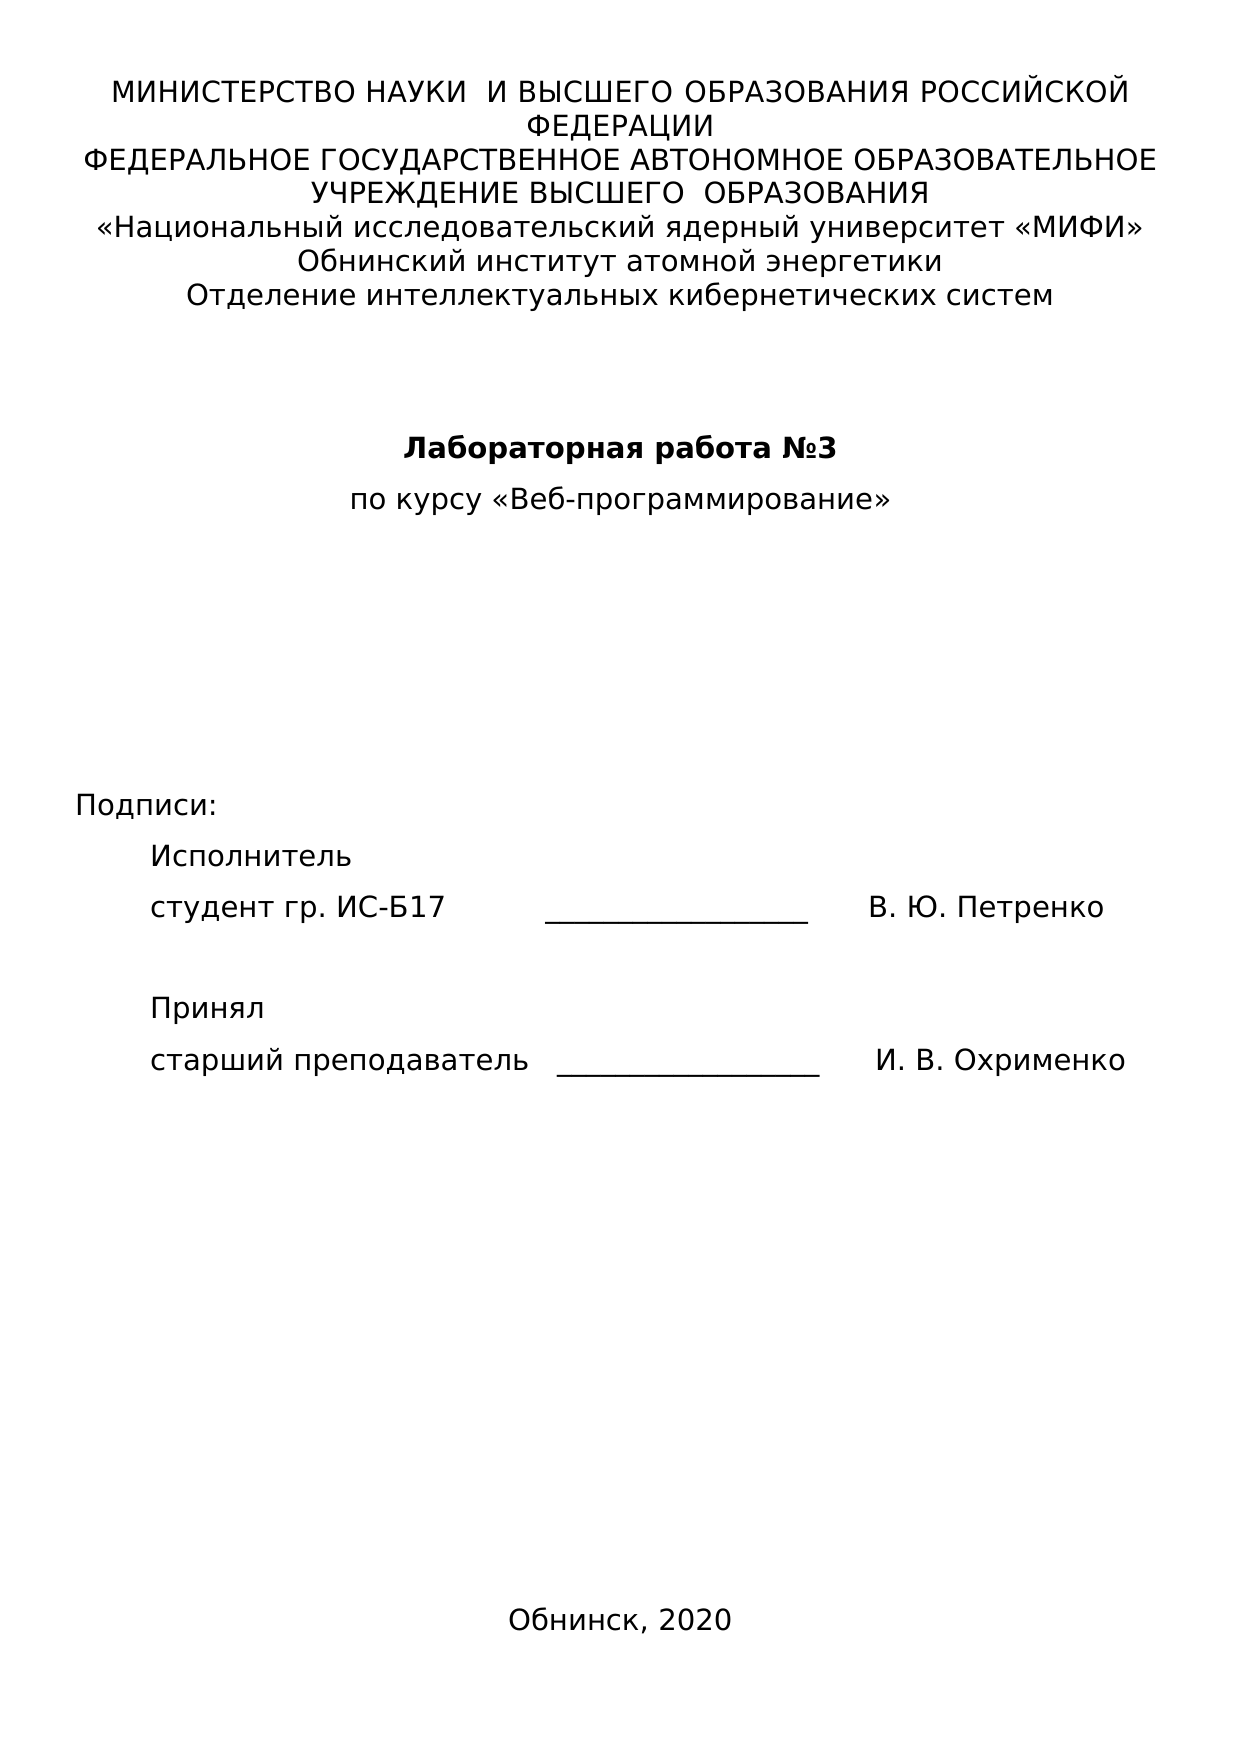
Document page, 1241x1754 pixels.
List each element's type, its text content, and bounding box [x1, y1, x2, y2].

text Принял [75, 992, 1165, 1026]
text Лабораторная работа №3 [75, 432, 1165, 466]
text по курсу «Веб-программирование» [75, 482, 1165, 516]
text Обнинск, 2020 [75, 1603, 1165, 1637]
text федеральное государственное АВТОНОМНОЕ образовательное учреждение высшего образования [75, 143, 1165, 211]
text старший преподаватель __________________ И. В. Охрименко [75, 1043, 1165, 1077]
text Отделение интеллектуальных кибернетических систем [75, 279, 1165, 313]
text «Национальный исследовательский ядерный университет «МИФИ» [75, 211, 1165, 245]
text Обнинский институт атомной энергетики [75, 245, 1165, 279]
text студент гр. ИС-Б17 __________________ В. Ю. Петренко [75, 890, 1165, 924]
text Подписи: [75, 788, 1165, 822]
text МИНИСТЕРСТВО НАУКИ И ВЫСШЕГО ОБРАЗОВАНИЯ РОССИЙСКОЙ ФЕДЕРАЦИИ [75, 75, 1165, 143]
text Исполнитель [75, 839, 1165, 873]
